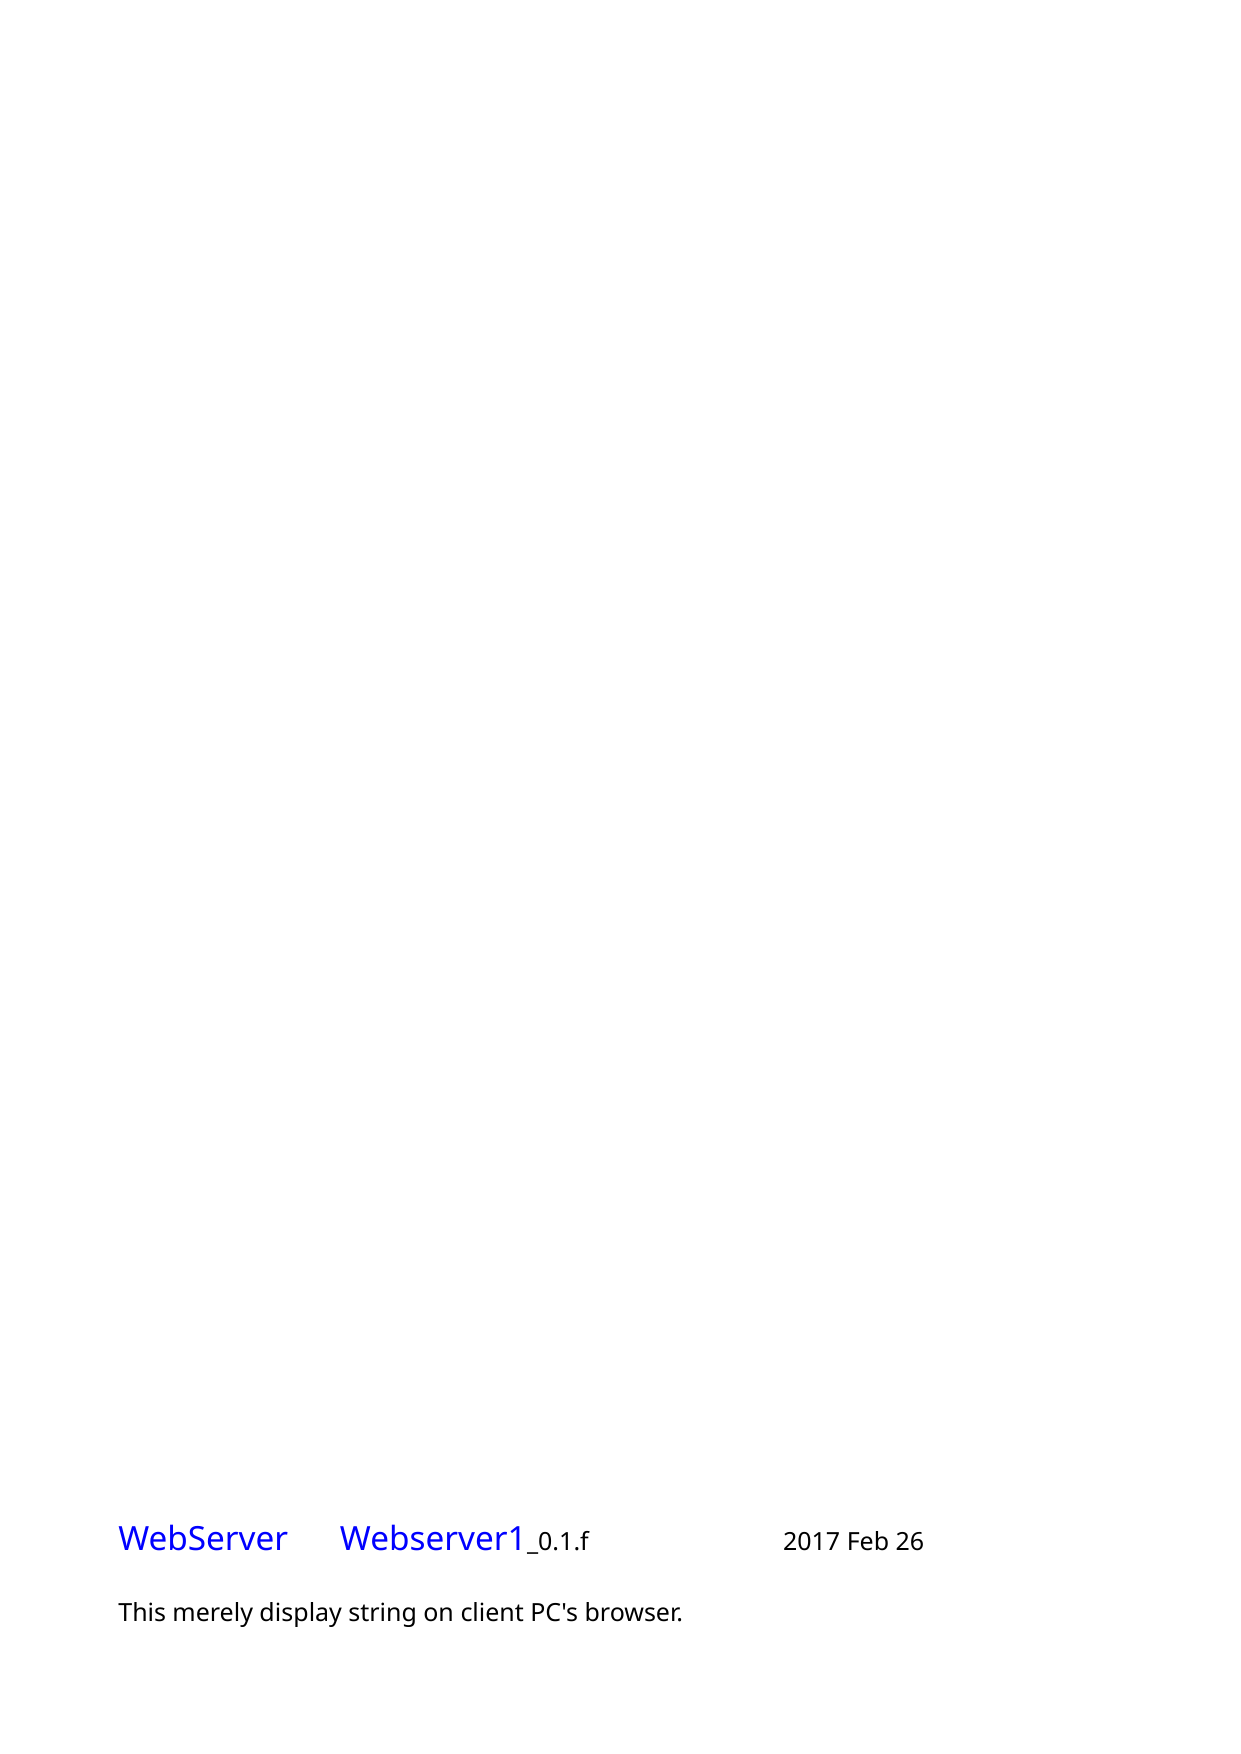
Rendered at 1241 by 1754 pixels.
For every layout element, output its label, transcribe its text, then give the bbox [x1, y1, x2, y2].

text This merely display string on client PC's browser. [118, 1594, 1122, 1628]
text WebServer Webserver1_0.1.f 2017 Feb 26 [118, 1515, 1122, 1560]
